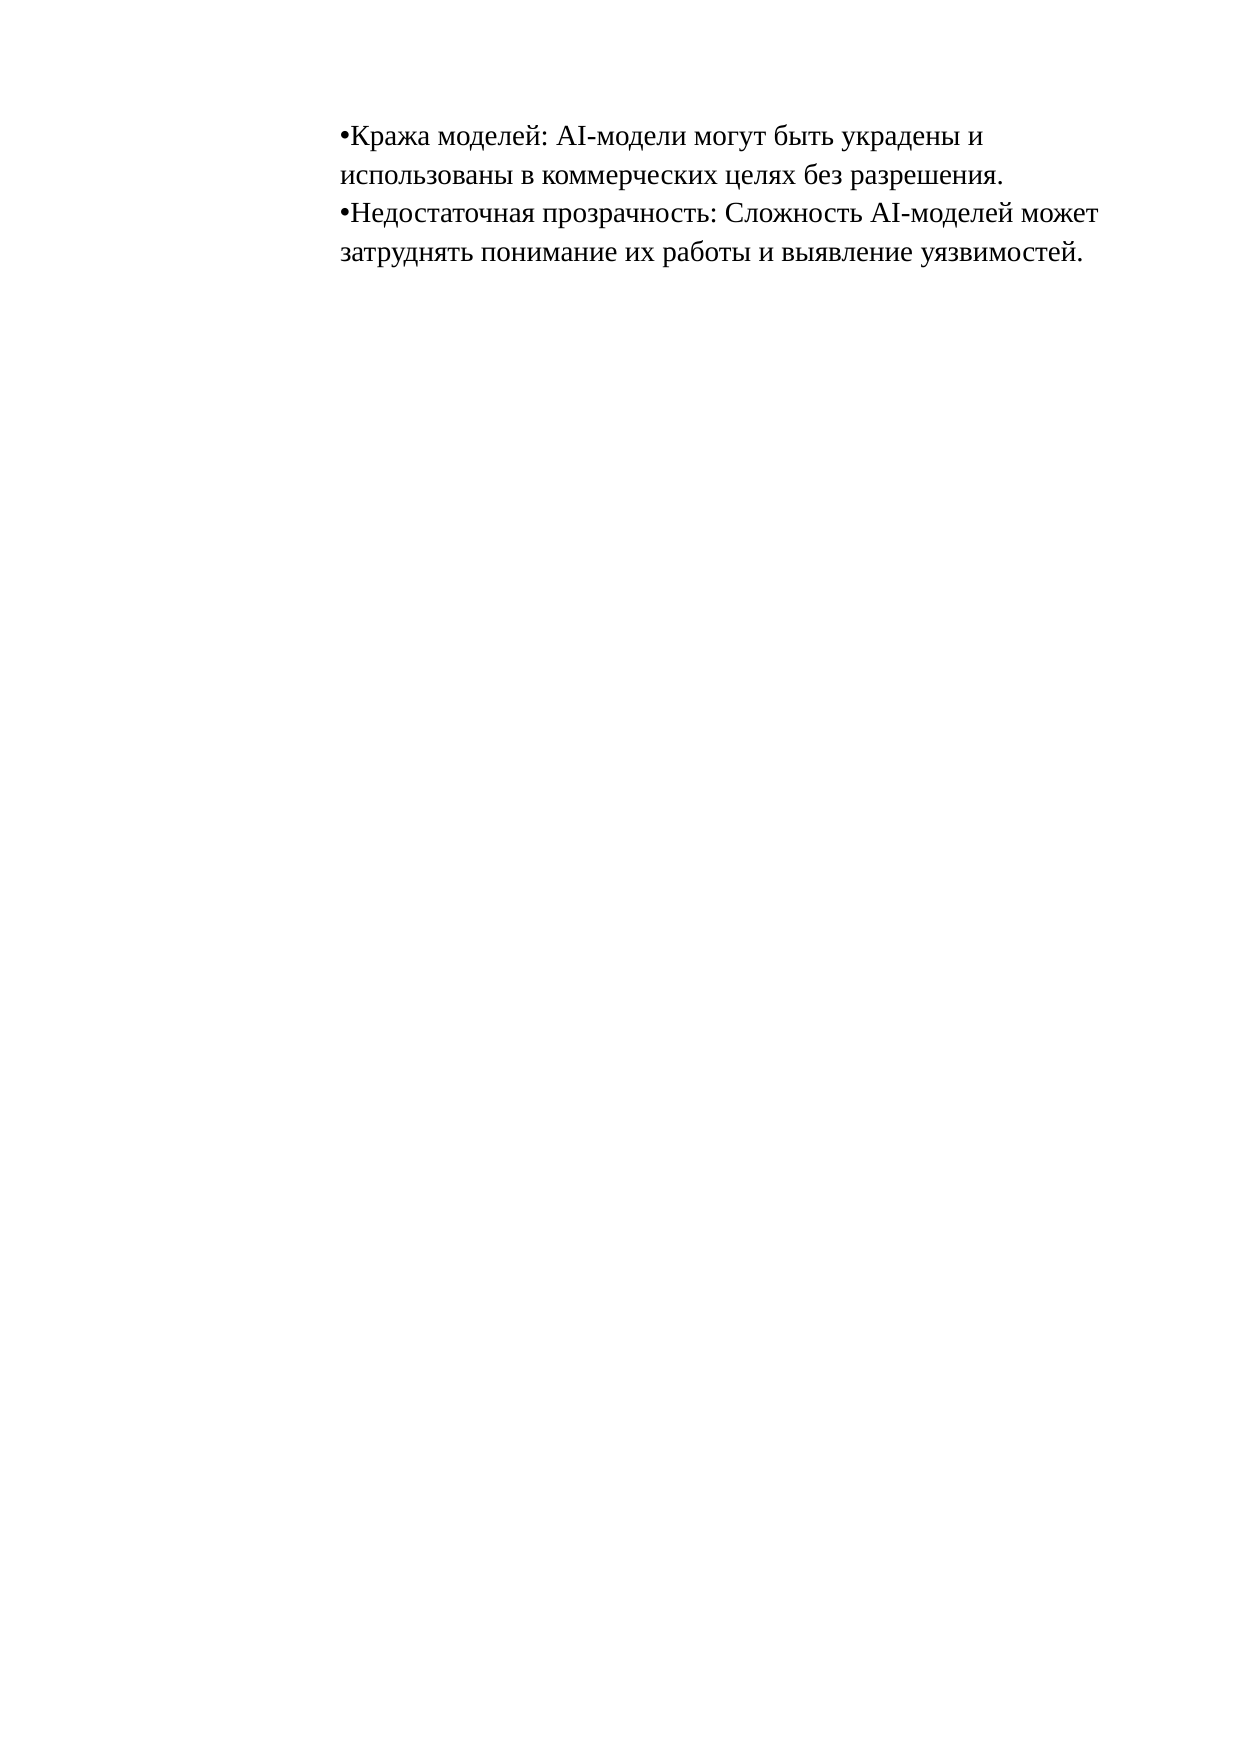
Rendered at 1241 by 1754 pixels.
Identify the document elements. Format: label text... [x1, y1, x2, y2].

list Кража моделей: AI-модели могут быть украдены и использованы в коммерческих целях без разрешения. [118, 118, 1122, 190]
list Недостаточная прозрачность: Сложность AI-моделей может затруднять понимание их работы и выявление уязвимостей. [118, 195, 1122, 267]
